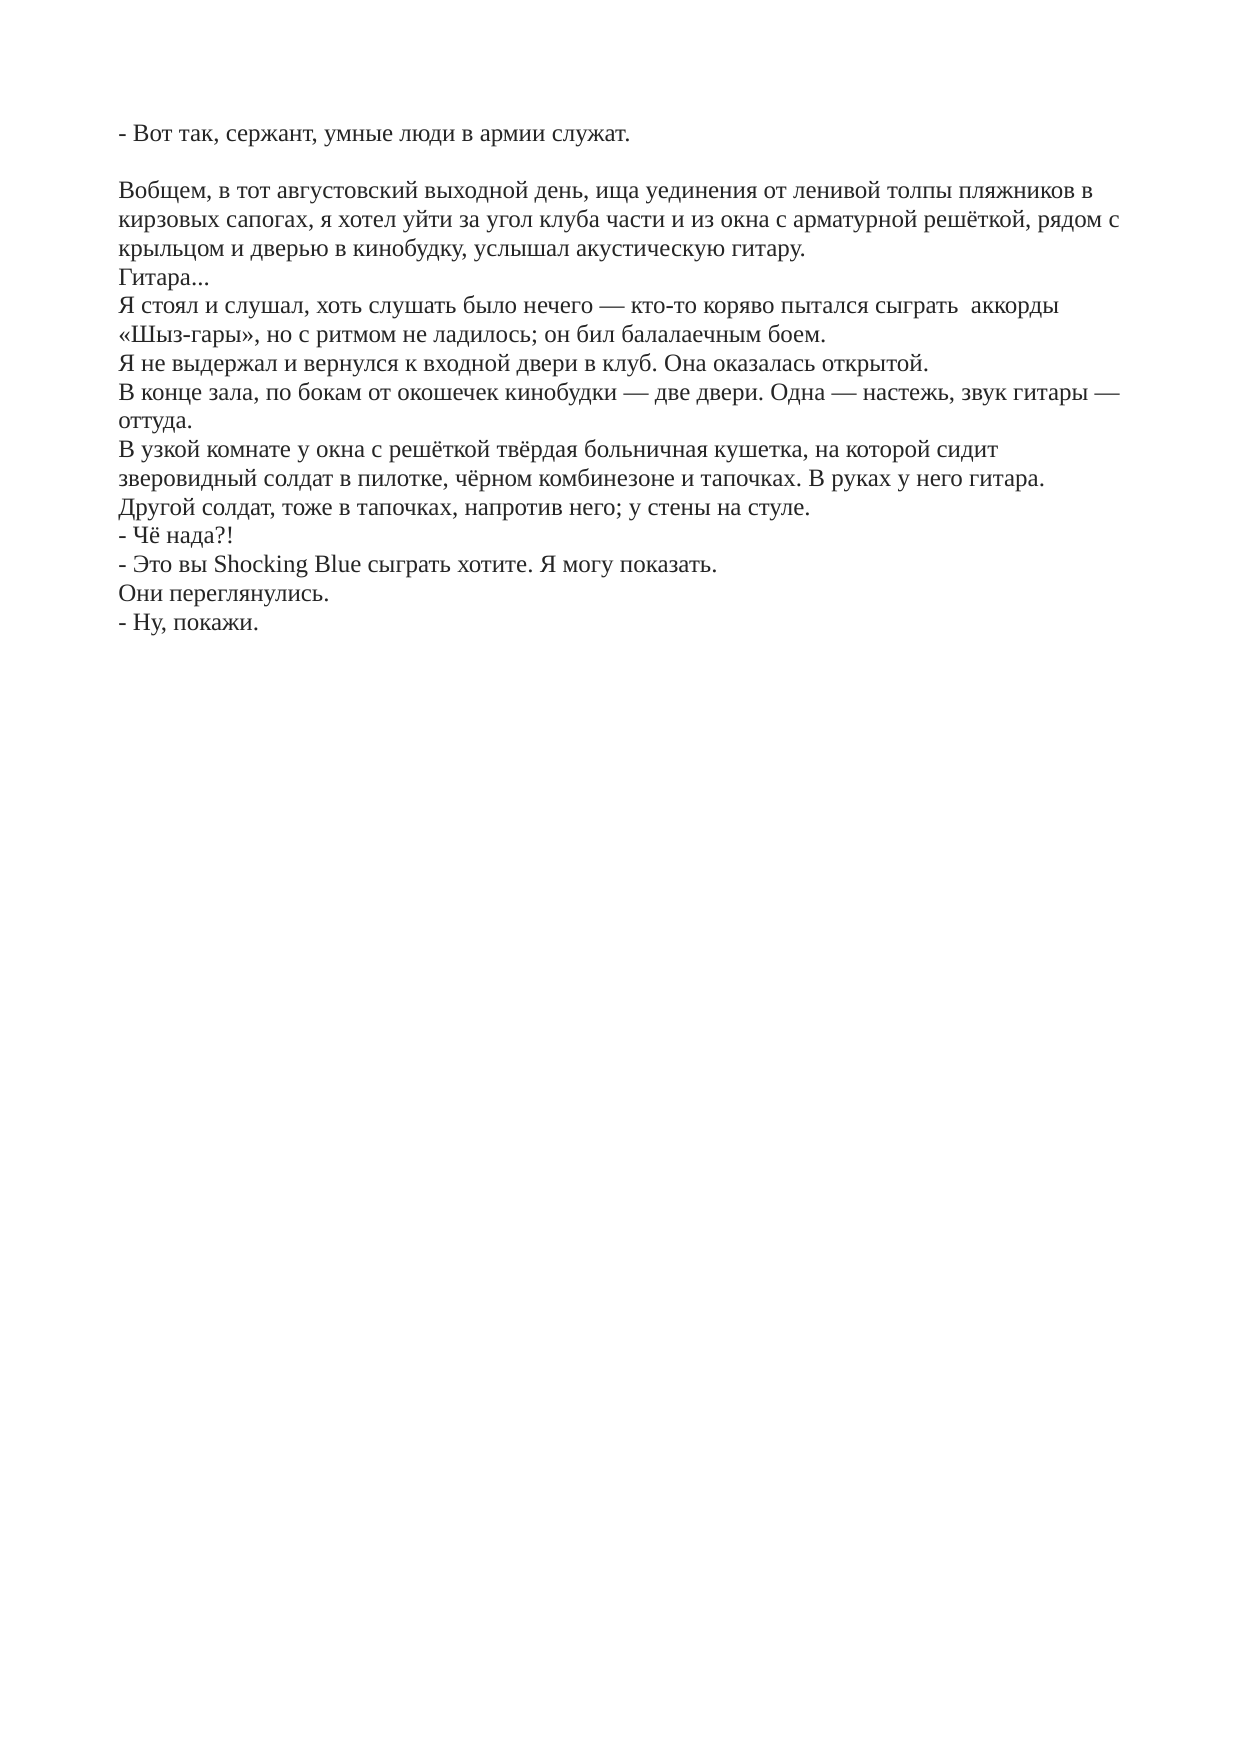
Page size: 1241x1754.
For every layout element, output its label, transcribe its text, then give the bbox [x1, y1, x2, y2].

text В конце зала, по бокам от окошечек кинобудки — две двери. Одна — настежь, звук гитары — оттуда. [118, 377, 1122, 434]
text Я стоял и слушал, хоть слушать было нечего — кто-то коряво пытался сыграть аккорды «Шыз-гары», но с ритмом не ладилось; он бил балалаечным боем. [118, 291, 1122, 348]
text - Ну, покажи. [118, 607, 1122, 636]
text Я не выдержал и вернулся к входной двери в клуб. Она оказалась открытой. [118, 348, 1122, 377]
text Они переглянулись. [118, 578, 1122, 607]
text - Вот так, сержант, умные люди в армии служат. [118, 118, 1122, 147]
text - Чё нада?! [118, 521, 1122, 549]
text В узкой комнате у окна с решёткой твёрдая больничная кушетка, на которой сидит зверовидный солдат в пилотке, чёрном комбинезоне и тапочках. В руках у него гитара. [118, 434, 1122, 492]
text Вобщем, в тот августовский выходной день, ища уединения от ленивой толпы пляжников в кирзовых сапогах, я хотел уйти за угол клуба части и из окна с арматурной решёткой, рядом с крыльцом и дверью в кинобудку, услышал акустическую гитару. [118, 176, 1122, 262]
text Гитара... [118, 262, 1122, 291]
text Другой солдат, тоже в тапочках, напротив него; у стены на стуле. [118, 492, 1122, 521]
text - Это вы Shocking Blue сыграть хотите. Я могу показать. [118, 549, 1122, 578]
